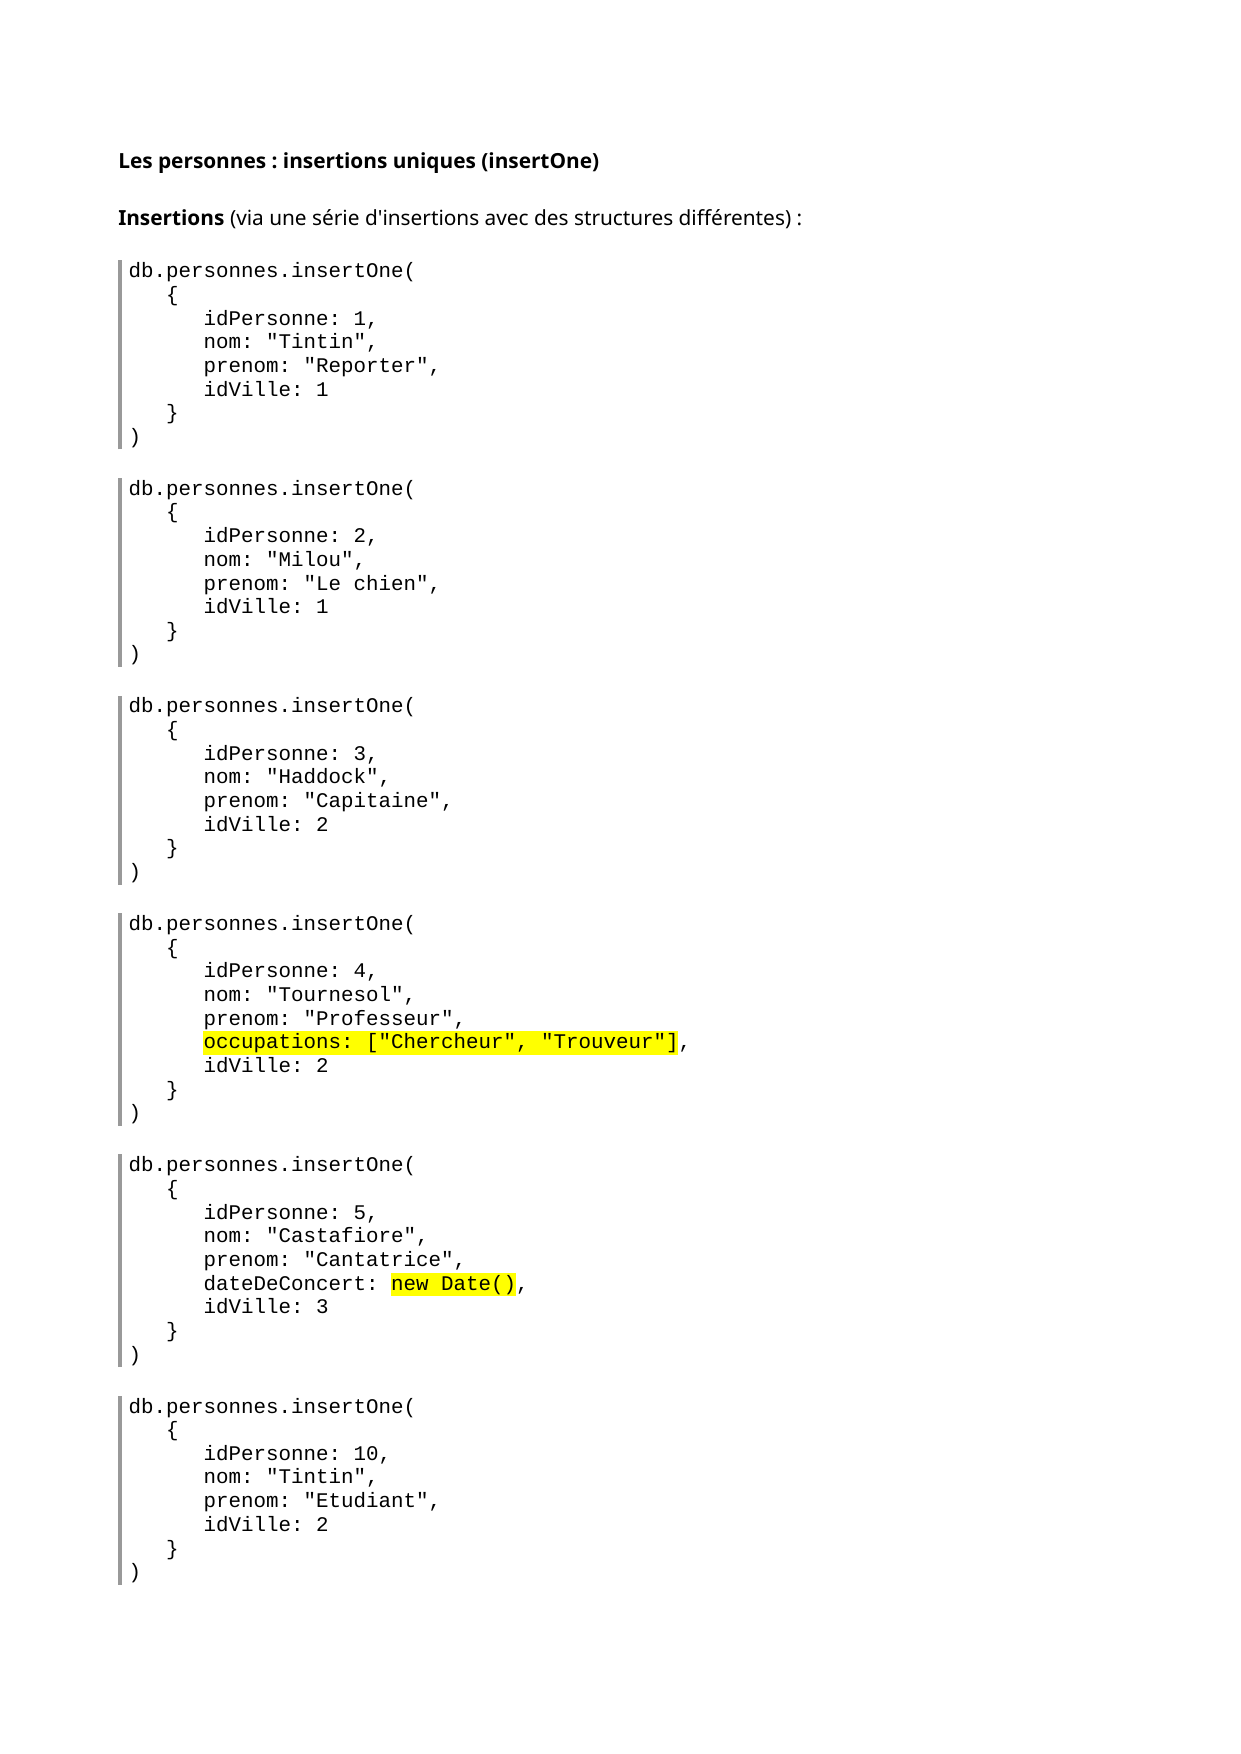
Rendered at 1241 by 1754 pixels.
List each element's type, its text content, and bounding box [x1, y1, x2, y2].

text prenom: "Capitaine", [122, 790, 1122, 814]
text idVille: 2 [122, 1055, 1122, 1079]
text idVille: 2 [122, 1514, 1122, 1537]
text idVille: 1 [122, 596, 1122, 620]
text ) [122, 1561, 1122, 1585]
text idPersonne: 10, [122, 1443, 1122, 1467]
text db.personnes.insertOne( [122, 478, 1122, 502]
text occupations: ["Chercheur", "Trouveur"], [122, 1031, 1122, 1055]
text Les personnes : insertions uniques (insertOne) [118, 147, 1122, 175]
text { [122, 284, 1122, 308]
text idVille: 1 [122, 378, 1122, 402]
text prenom: "Le chien", [122, 572, 1122, 596]
text nom: "Tintin", [122, 1467, 1122, 1490]
text prenom: "Cantatrice", [122, 1249, 1122, 1273]
text db.personnes.insertOne( [122, 913, 1122, 937]
text { [122, 502, 1122, 525]
text db.personnes.insertOne( [122, 696, 1122, 719]
text nom: "Tintin", [122, 331, 1122, 355]
text ) [122, 1343, 1122, 1367]
text ) [122, 861, 1122, 885]
text idPersonne: 3, [122, 743, 1122, 766]
text ) [122, 1102, 1122, 1126]
text ) [122, 426, 1122, 449]
text { [122, 719, 1122, 743]
text prenom: "Professeur", [122, 1008, 1122, 1031]
text } [122, 620, 1122, 643]
text idPersonne: 2, [122, 525, 1122, 549]
text { [122, 1178, 1122, 1202]
text db.personnes.insertOne( [122, 1154, 1122, 1178]
text prenom: "Reporter", [122, 355, 1122, 378]
text nom: "Tournesol", [122, 984, 1122, 1008]
text dateDeConcert: new Date(), [122, 1273, 1122, 1296]
text idPersonne: 1, [122, 308, 1122, 331]
text nom: "Castafiore", [122, 1225, 1122, 1249]
text } [122, 402, 1122, 426]
text { [122, 1419, 1122, 1443]
text prenom: "Etudiant", [122, 1490, 1122, 1514]
text } [122, 1320, 1122, 1343]
text db.personnes.insertOne( [122, 260, 1122, 284]
text ) [122, 643, 1122, 667]
text } [122, 837, 1122, 861]
text nom: "Milou", [122, 549, 1122, 572]
text nom: "Haddock", [122, 766, 1122, 790]
text } [122, 1079, 1122, 1102]
text idPersonne: 4, [122, 960, 1122, 984]
text idPersonne: 5, [122, 1202, 1122, 1225]
text idVille: 2 [122, 814, 1122, 837]
text Insertions (via une série d'insertions avec des structures différentes) : [118, 203, 1122, 232]
text idVille: 3 [122, 1296, 1122, 1320]
text db.personnes.insertOne( [122, 1396, 1122, 1419]
text { [122, 937, 1122, 960]
text } [122, 1537, 1122, 1561]
